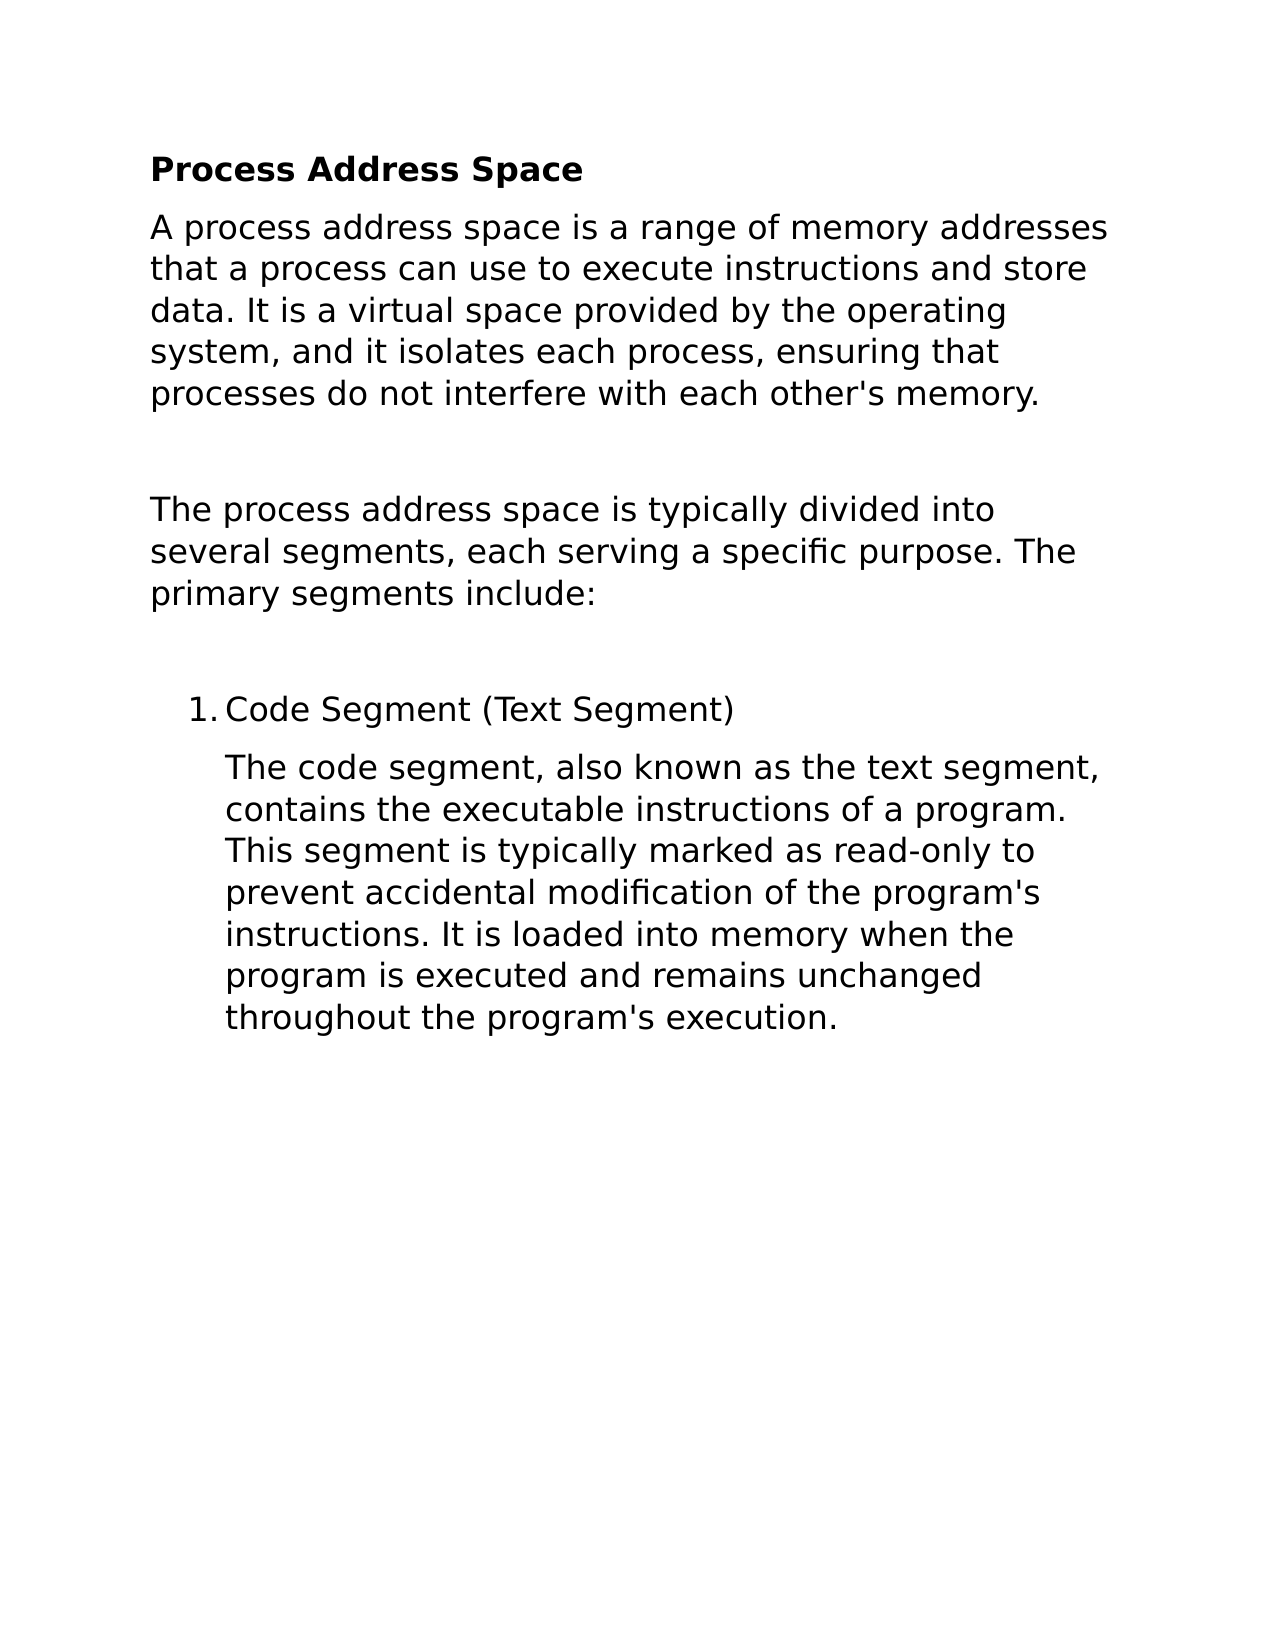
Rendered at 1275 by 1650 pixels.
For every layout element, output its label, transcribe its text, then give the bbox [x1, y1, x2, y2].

text The process address space is typically divided into several segments, each serving a specific purpose. The primary segments include: [150, 491, 1125, 613]
list Code Segment (Text Segment) [187, 691, 1125, 729]
text A process address space is a range of memory addresses that a process can use to execute instructions and store data. It is a virtual space provided by the operating system, and it isolates each process, ensuring that processes do not interfere with each other's memory. [150, 208, 1125, 413]
text Process Address Space [150, 150, 1125, 189]
list The code segment, also known as the text segment, contains the executable instructions of a program. This segment is typically marked as read-only to prevent accidental modification of the program's instructions. It is loaded into memory when the program is executed and remains unchanged throughout the program's execution. [225, 749, 1125, 1037]
